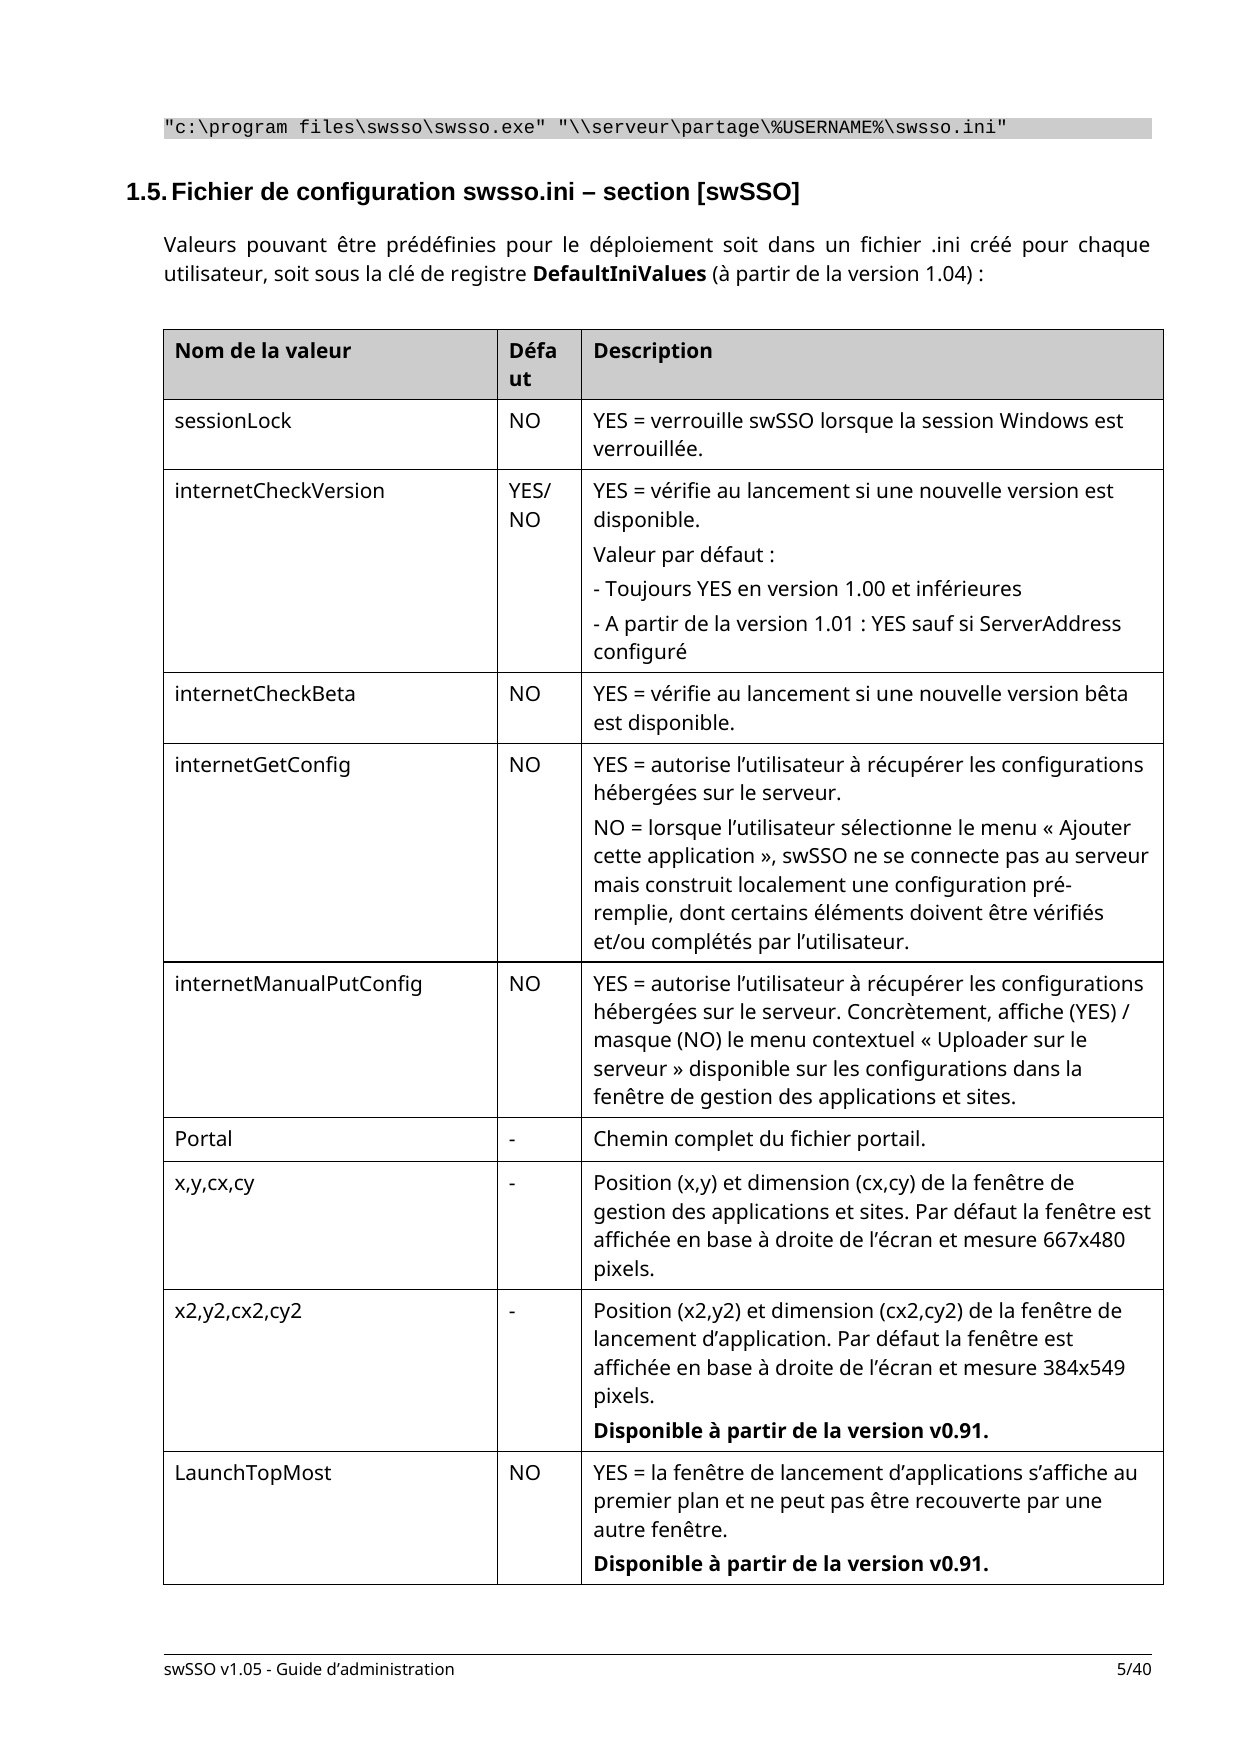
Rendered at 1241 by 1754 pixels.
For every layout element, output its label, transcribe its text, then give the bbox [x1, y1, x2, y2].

table_cell internetCheckVersion [164, 470, 497, 672]
table_cell NO [498, 963, 581, 1117]
table_cell YES = vérifie au lancement si une nouvelle version bêta est disponible. [582, 673, 1163, 743]
table_cell x2,y2,cx2,cy2 [164, 1290, 497, 1451]
table_cell YES = autorise l’utilisateur à récupérer les configurations hébergées sur le serveur. NO = lorsque l’utilisateur sélectionne le menu « Ajouter cette application », swSSO ne se connecte pas au serveur mais construit localement une configuration pré-remplie, dont certains éléments doivent être vérifiés et/ou complétés par l’utilisateur. [582, 744, 1163, 961]
table_cell YES = autorise l’utilisateur à récupérer les configurations hébergées sur le serveur. Concrètement, affiche (YES) / masque (NO) le menu contextuel « Uploader sur le serveur » disponible sur les configurations dans la fenêtre de gestion des applications et sites. [582, 963, 1163, 1117]
table_cell internetCheckBeta [164, 673, 497, 743]
subtitle Fichier de configuration swsso.ini – section [swSSO] [126, 177, 1152, 206]
table_cell sessionLock [164, 400, 497, 469]
table_header Description [582, 330, 1163, 399]
table_cell Position (x2,y2) et dimension (cx2,cy2) de la fenêtre de lancement d’application. Par défaut la fenêtre est affichée en base à droite de l’écran et mesure 384x549 pixels. Disponible à partir de la version v0.91. [582, 1290, 1163, 1451]
table_cell Position (x,y) et dimension (cx,cy) de la fenêtre de gestion des applications et sites. Par défaut la fenêtre est affichée en base à droite de l’écran et mesure 667x480 pixels. [582, 1162, 1163, 1288]
table_cell YES = vérifie au lancement si une nouvelle version est disponible. Valeur par défaut : - Toujours YES en version 1.00 et inférieures - A partir de la version 1.01 : YES sauf si ServerAddress configuré [582, 470, 1163, 672]
table_cell NO [498, 400, 581, 469]
table_cell - [498, 1118, 581, 1161]
table_cell internetGetConfig [164, 744, 497, 961]
table_cell NO [498, 673, 581, 743]
text "c:\program files\swsso\swsso.exe" "\\serveur\partage\%USERNAME%\swsso.ini" [164, 118, 1152, 139]
table_header Défaut [498, 330, 581, 399]
table_cell YES = verrouille swSSO lorsque la session Windows est verrouillée. [582, 400, 1163, 469]
table_cell Portal [164, 1118, 497, 1161]
table_cell YES/NO [498, 470, 581, 672]
table_cell LaunchTopMost [164, 1452, 497, 1584]
table_cell Chemin complet du fichier portail. [582, 1118, 1163, 1161]
table_cell - [498, 1162, 581, 1288]
table_cell YES = la fenêtre de lancement d’applications s’affiche au premier plan et ne peut pas être recouverte par une autre fenêtre. Disponible à partir de la version v0.91. [582, 1452, 1163, 1584]
text Valeurs pouvant être prédéfinies pour le déploiement soit dans un fichier .ini créé pour chaque utilisateur, soit sous la clé de registre DefaultIniValues (à partir de la version 1.04) : [164, 231, 1152, 287]
table_cell NO [498, 744, 581, 961]
table_header Nom de la valeur [164, 330, 497, 399]
table_cell x,y,cx,cy [164, 1162, 497, 1288]
table_cell NO [498, 1452, 581, 1584]
table_cell internetManualPutConfig [164, 963, 497, 1117]
table_cell - [498, 1290, 581, 1451]
